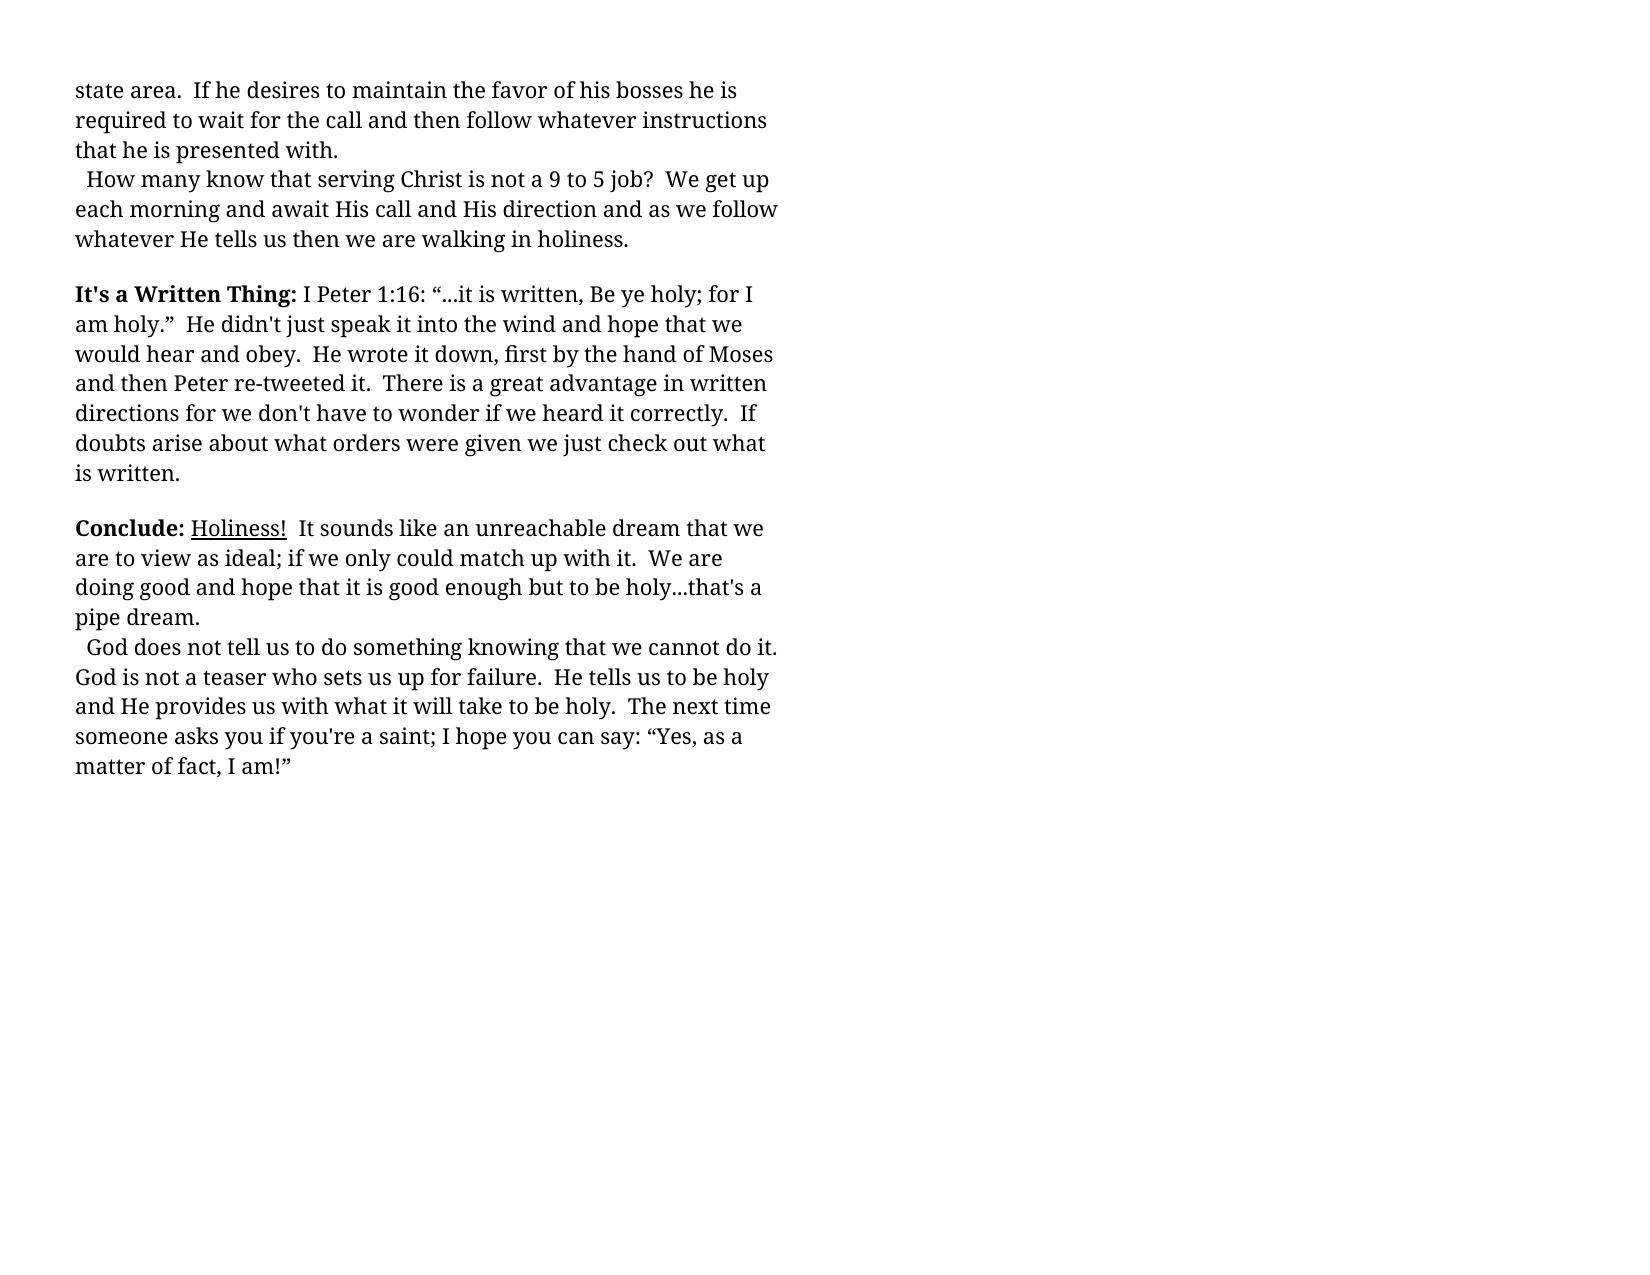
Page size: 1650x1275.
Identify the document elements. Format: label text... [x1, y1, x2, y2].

text It's a Written Thing: I Peter 1:16: “...it is written, Be ye holy; for I am holy.” He didn't just speak it into the wind and hope that we would hear and obey. He wrote it down, first by the hand of Moses and then Peter re-tweeted it. There is a great advantage in written directions for we don't have to wonder if we heard it correctly. If doubts arise about what orders were given we just check out what is written. [75, 279, 787, 487]
text Conclude: Holiness! It sounds like an unreachable dream that we are to view as ideal; if we only could match up with it. We are doing good and hope that it is good enough but to be holy...that's a pipe dream. [75, 513, 787, 632]
text state area. If he desires to maintain the favor of his bosses he is required to wait for the call and then follow whatever instructions that he is presented with. [75, 75, 787, 164]
text God does not tell us to do something knowing that we cannot do it. God is not a teaser who sets us up for failure. He tells us to be holy and He provides us with what it will take to be holy. The next time someone asks you if you're a saint; I hope you can say: “Yes, as a matter of fact, I am!” [75, 632, 787, 781]
text How many know that serving Christ is not a 9 to 5 job? We get up each morning and await His call and His direction and as we follow whatever He tells us then we are walking in holiness. [75, 164, 787, 254]
